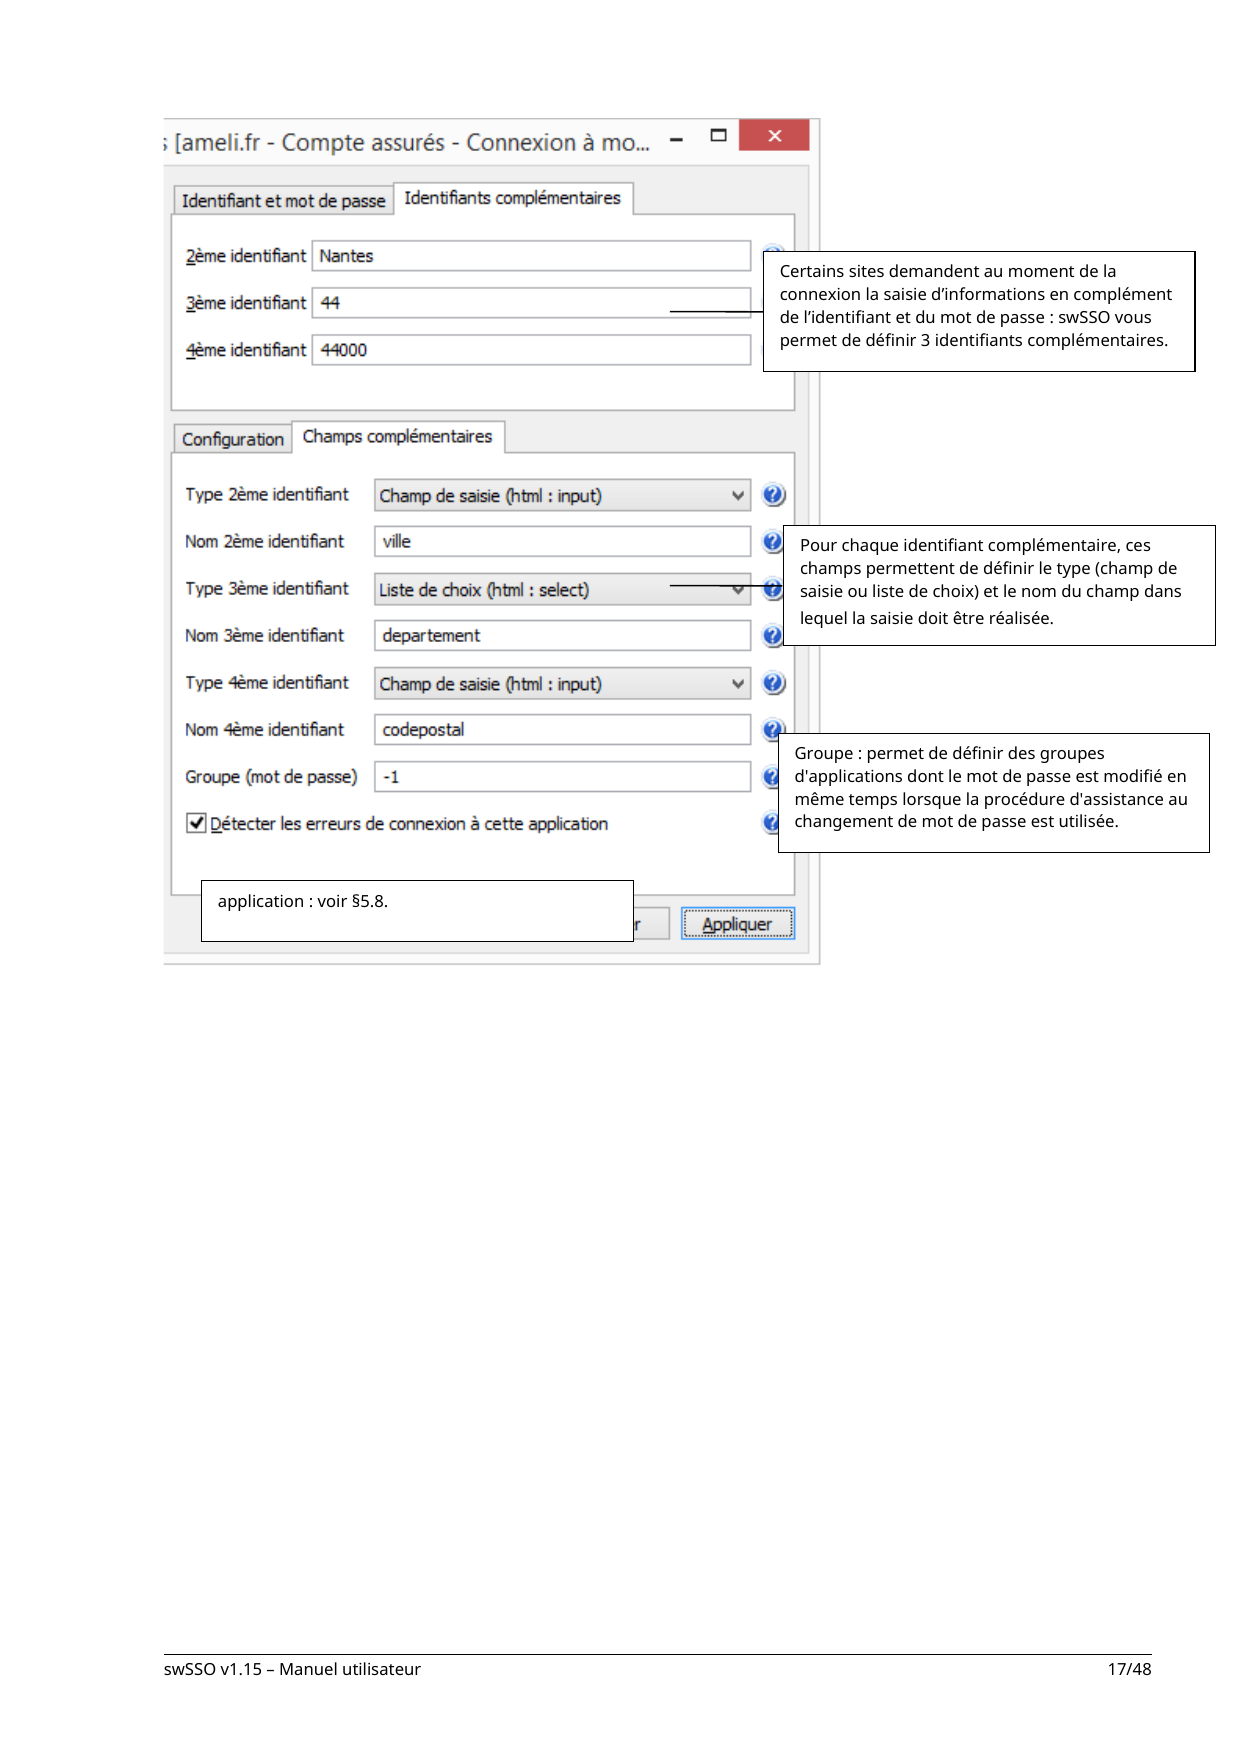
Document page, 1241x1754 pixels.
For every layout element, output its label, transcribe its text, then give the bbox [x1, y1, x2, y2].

text Pour chaque identifiant complémentaire, ces champs permettent de définir le type (champ de saisie ou liste de choix) et le nom du champ dans lequel la saisie doit être réalisée. [800, 534, 1199, 631]
text Certains sites demandent au moment de la connexion la saisie d’informations en complément de l’identifiant et du mot de passe : swSSO vous permet de définir 3 identifiants complémentaires. [779, 260, 1179, 351]
text Groupe : permet de définir des groupes d'applications dont le mot de passe est modifié en même temps lorsque la procédure d'assistance au changement de mot de passe est utilisée. [794, 742, 1194, 832]
text Détecter les erreurs de connexion à cette application : voir §5.8. [218, 889, 617, 933]
